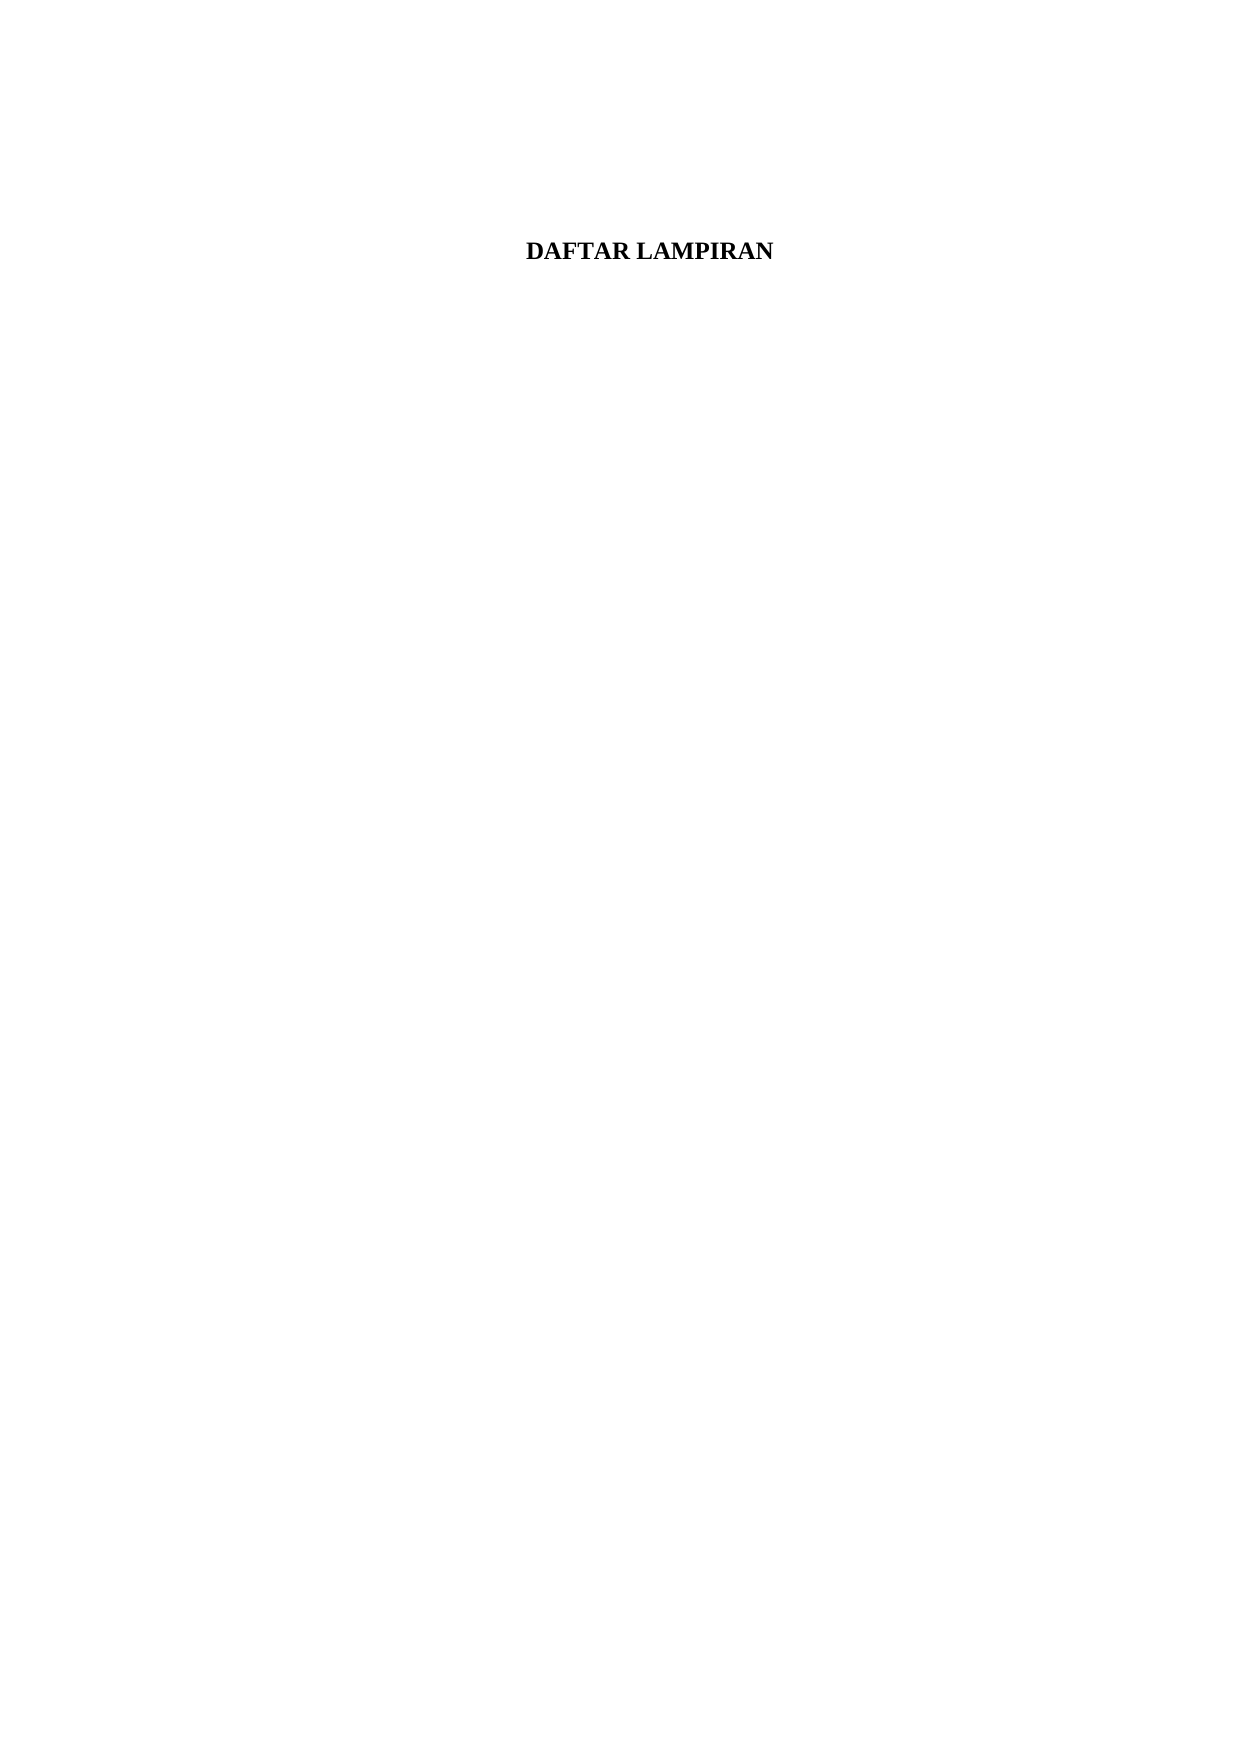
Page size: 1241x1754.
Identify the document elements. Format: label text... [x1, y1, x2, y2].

subtitle DAFTAR LAMPIRAN [236, 236, 1063, 265]
